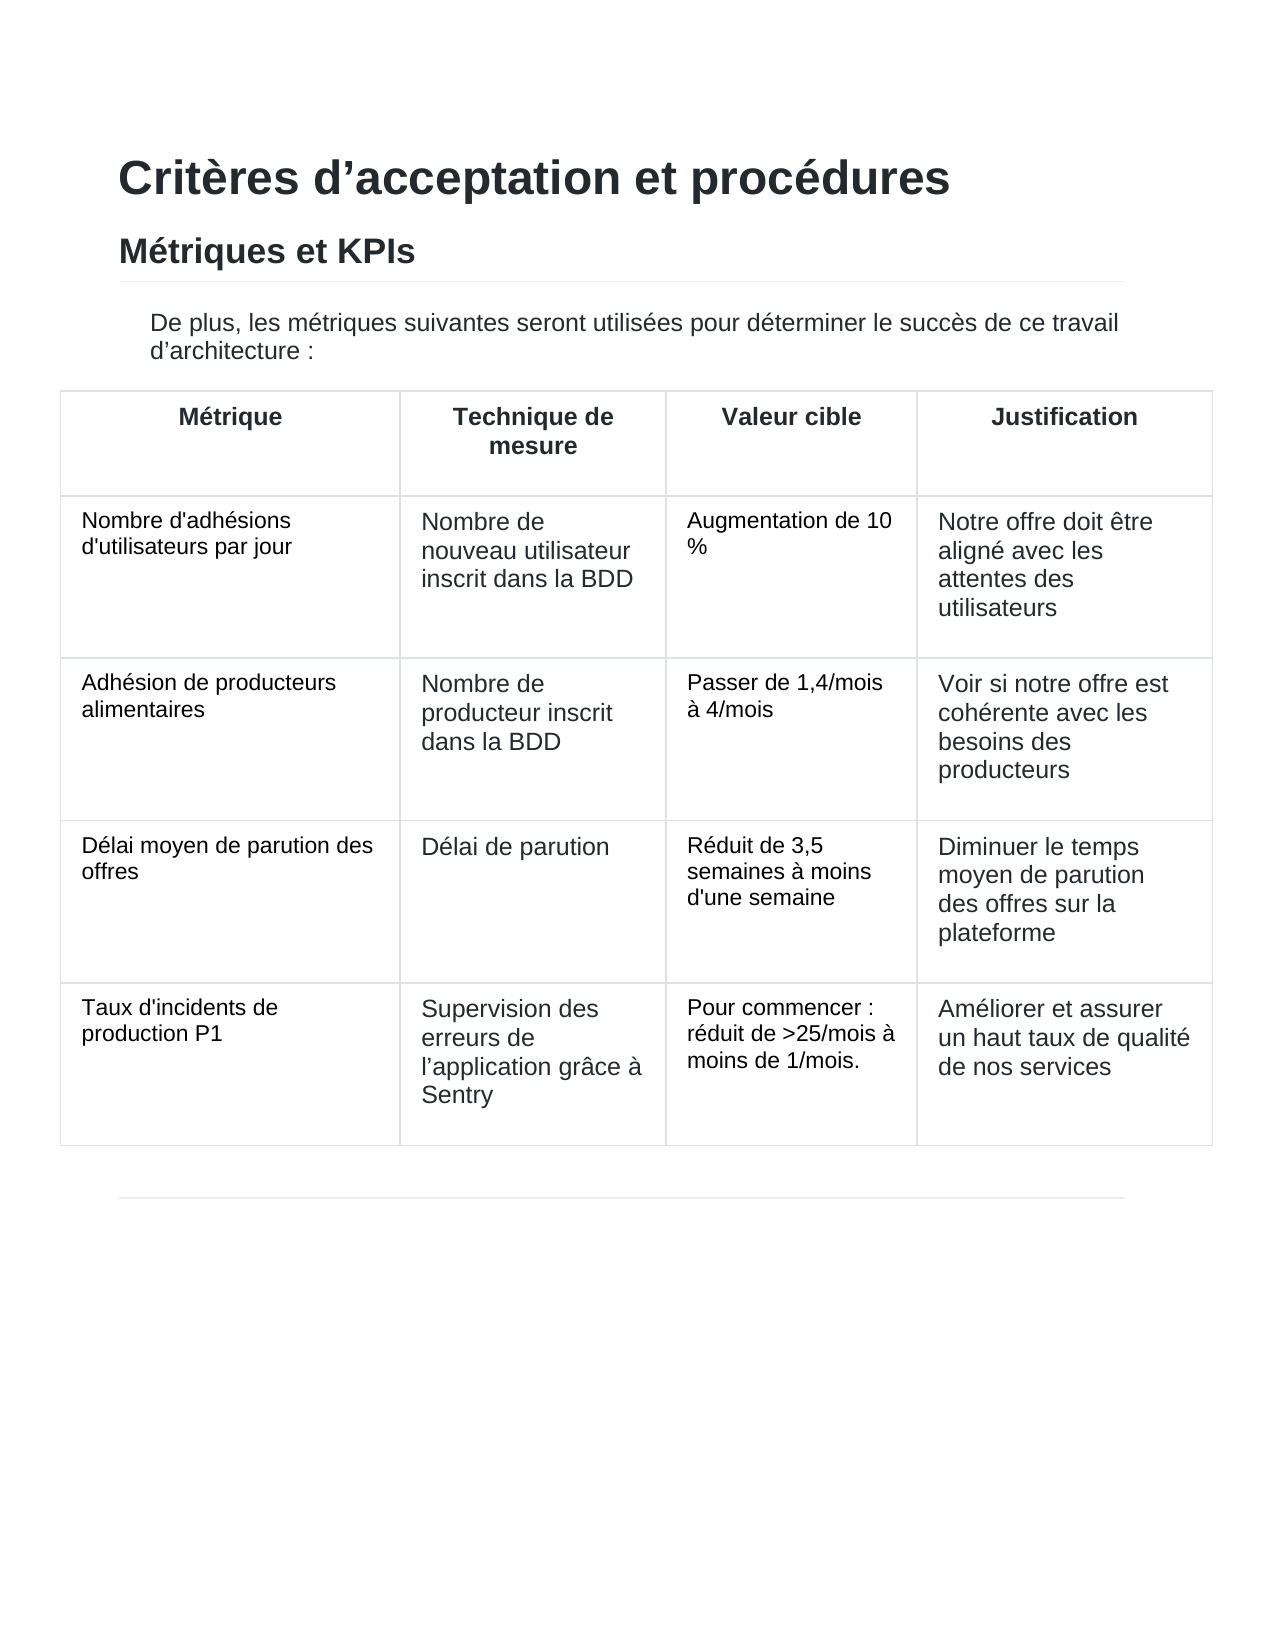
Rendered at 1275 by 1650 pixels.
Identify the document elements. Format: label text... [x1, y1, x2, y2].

table_cell Supervision des erreurs de l’application grâce à Sentry [401, 984, 665, 1144]
table_header Justification [918, 392, 1212, 495]
text De plus, les métriques suivantes seront utilisées pour déterminer le succès de ce travail d’architecture : [150, 307, 1125, 365]
table_cell Diminuer le temps moyen de parution des offres sur la plateforme [918, 821, 1212, 982]
table_cell Notre offre doit être aligné avec les attentes des utilisateurs [918, 497, 1212, 657]
table_cell Améliorer et assurer un haut taux de qualité de nos services [918, 984, 1212, 1144]
table_cell Réduit de 3,5 semaines à moins d'une semaine [667, 821, 916, 982]
table_cell Nombre d'adhésions d'utilisateurs par jour [61, 497, 399, 657]
table_cell Nombre de nouveau utilisateur inscrit dans la BDD [401, 497, 665, 657]
table_cell Adhésion de producteurs alimentaires [61, 659, 399, 820]
table_cell Pour commencer : réduit de >25/mois à moins de 1/mois. [667, 984, 916, 1144]
table_header Valeur cible [667, 392, 916, 495]
table_cell Délai moyen de parution des offres [61, 821, 399, 982]
table_header Technique de mesure [401, 392, 665, 495]
subtitle Critères d’acceptation et procédures [119, 150, 1125, 205]
table_cell Passer de 1,4/mois à 4/mois [667, 659, 916, 820]
table_cell Voir si notre offre est cohérente avec les besoins des producteurs [918, 659, 1212, 820]
subtitle Métriques et KPIs [119, 230, 1125, 281]
table_header Métrique [61, 392, 399, 495]
table_cell Augmentation de 10 % [667, 497, 916, 657]
table_cell Taux d'incidents de production P1 [61, 984, 399, 1144]
table_cell Délai de parution [401, 821, 665, 982]
table_cell Nombre de producteur inscrit dans la BDD [401, 659, 665, 820]
